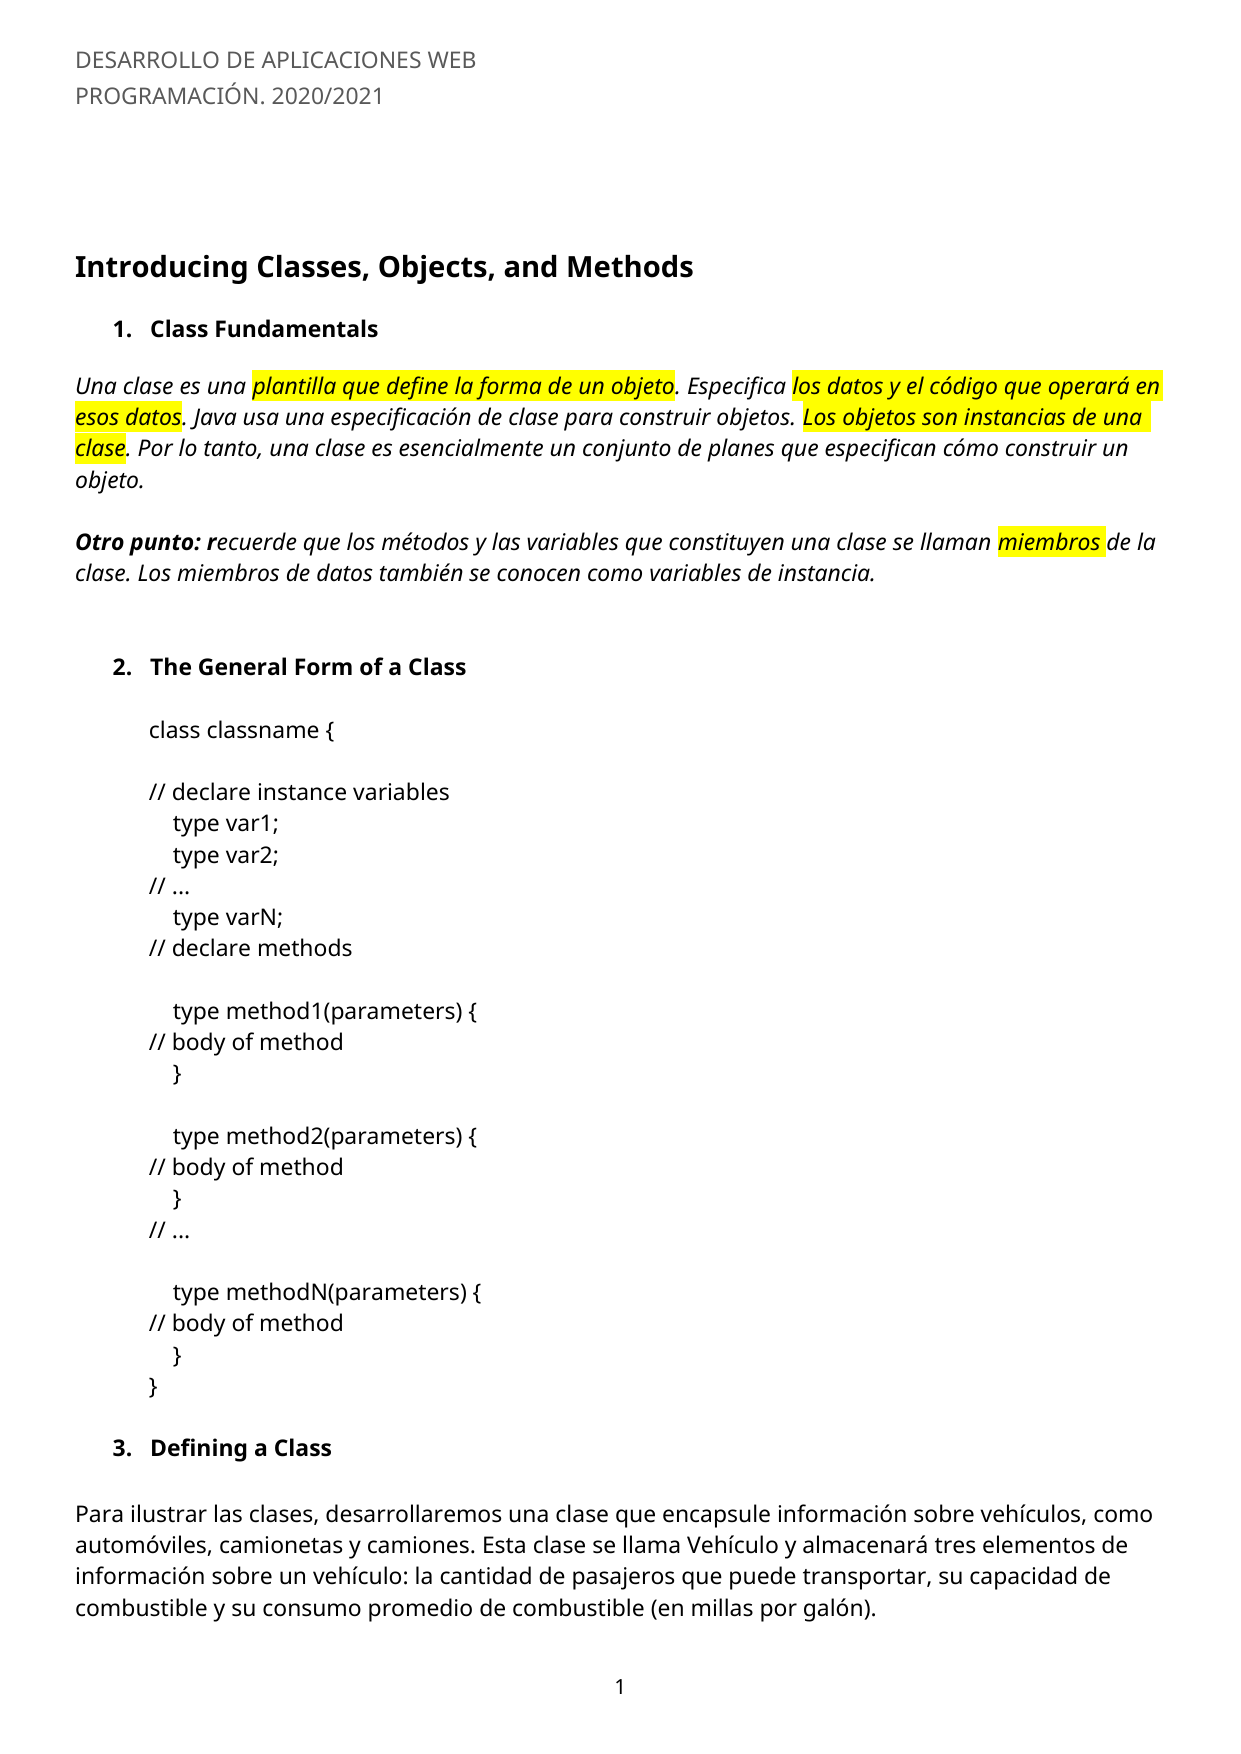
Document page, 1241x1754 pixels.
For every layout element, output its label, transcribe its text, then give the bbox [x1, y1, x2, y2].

text type var1; [149, 807, 1165, 839]
text // body of method [149, 1307, 1165, 1339]
list The General Form of a Class [112, 651, 1165, 682]
text type method2(parameters) { [149, 1120, 1165, 1151]
text } [149, 1370, 1165, 1401]
text } [149, 1057, 1165, 1089]
text class classname { [149, 714, 1165, 745]
text Introducing Classes, Objects, and Methods [75, 247, 1165, 286]
text type method1(parameters) { [149, 995, 1165, 1026]
text type methodN(parameters) { [149, 1276, 1165, 1307]
list Class Fundamentals [112, 313, 1165, 344]
text } [149, 1182, 1165, 1214]
text // declare instance variables [149, 776, 1165, 807]
text type var2; [149, 839, 1165, 870]
text Una clase es una plantilla que define la forma de un objeto. Especifica los datos y el código que operará en esos datos. Java usa una especificación de clase para construir objetos. Los objetos son instancias de una clase. Por lo tanto, una clase es esencialmente un conjunto de planes que especifican cómo construir un objeto. Otro punto: recuerde que los métodos y las variables que constituyen una clase se llaman miembros de la clase. Los miembros de datos también se conocen como variables de instancia. [75, 370, 1165, 589]
text // ... [149, 870, 1165, 901]
text // body of method [149, 1026, 1165, 1057]
text // declare methods [149, 932, 1165, 964]
text // ... [149, 1214, 1165, 1245]
text } [149, 1339, 1165, 1370]
text Para ilustrar las clases, desarrollaremos una clase que encapsule información sobre vehículos, como automóviles, camionetas y camiones. Esta clase se llama Vehículo y almacenará tres elementos de información sobre un vehículo: la cantidad de pasajeros que puede transportar, su capacidad de combustible y su consumo promedio de combustible (en millas por galón). [75, 1498, 1165, 1623]
text // body of method [149, 1151, 1165, 1182]
text type varN; [149, 901, 1165, 932]
list Defining a Class [112, 1432, 1165, 1464]
